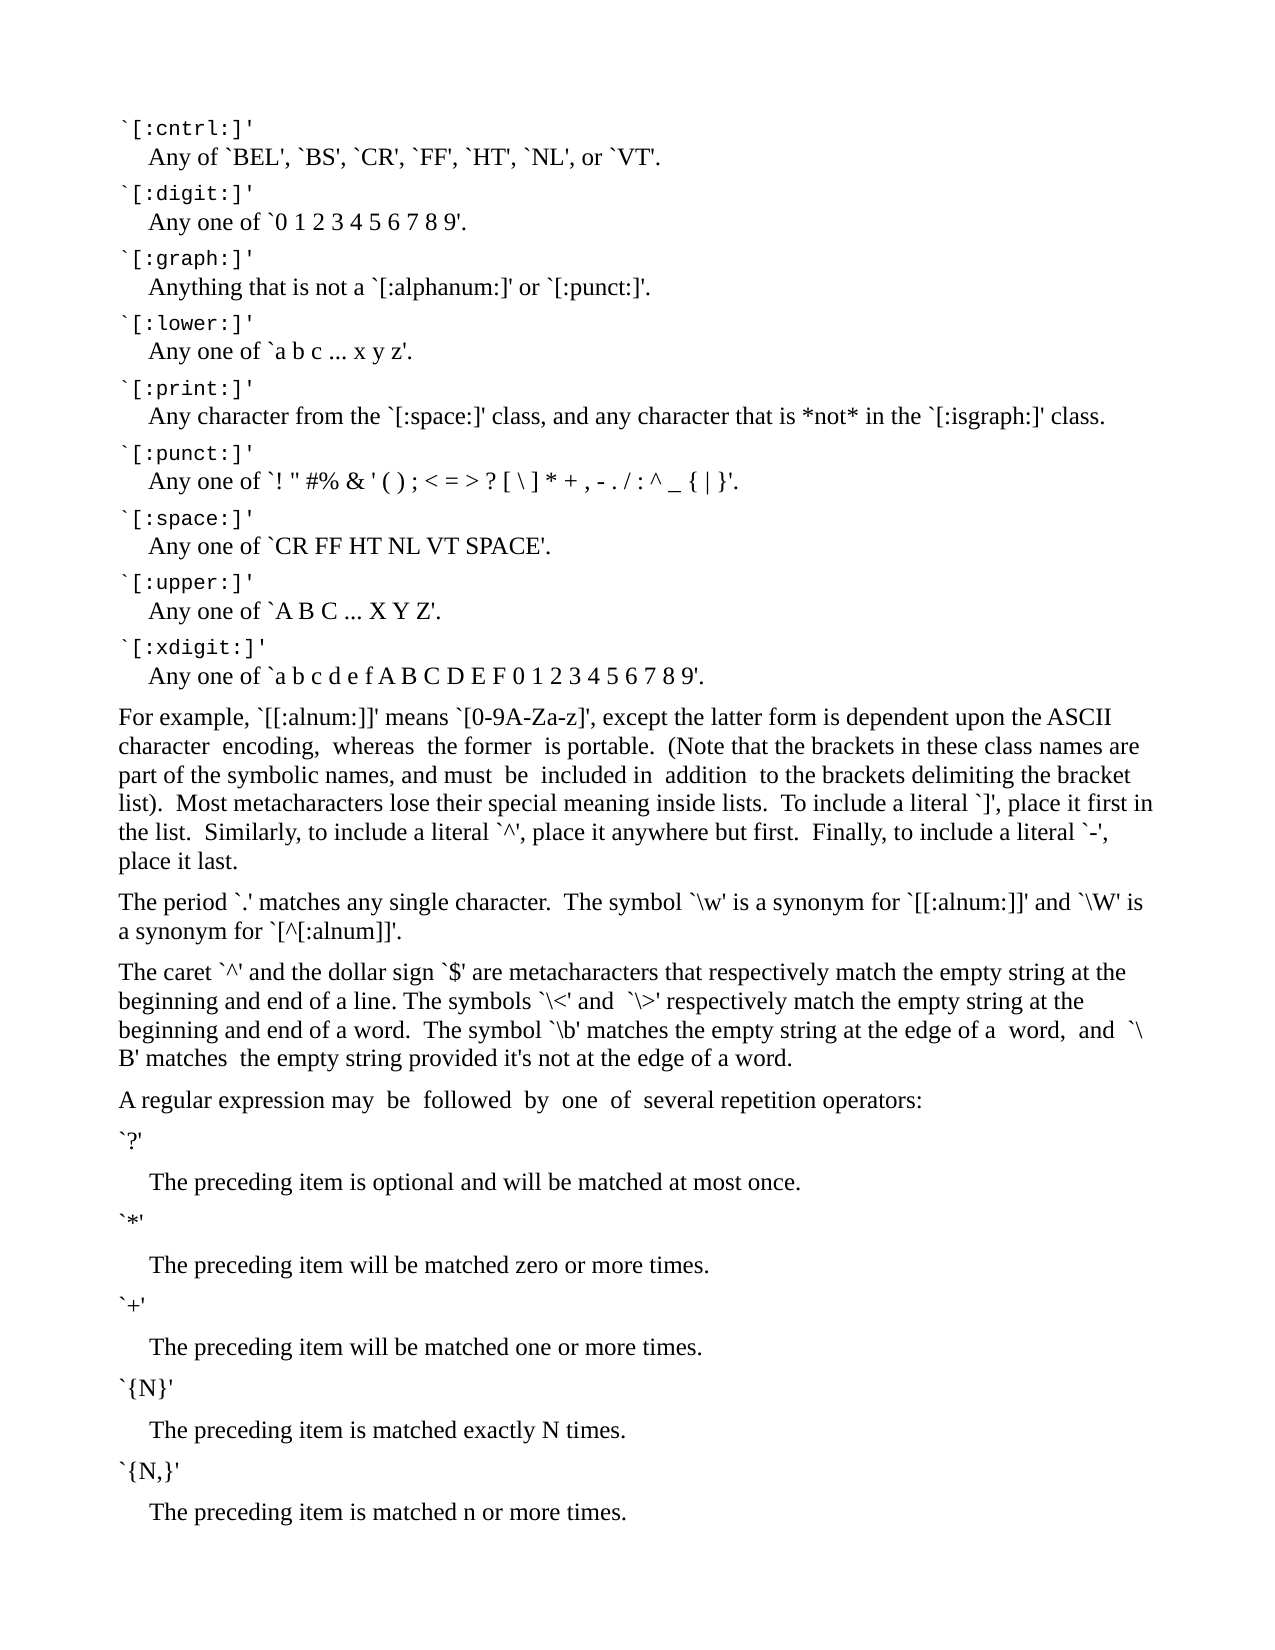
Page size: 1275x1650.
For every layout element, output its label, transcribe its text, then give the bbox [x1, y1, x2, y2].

text `[:upper:]' [118, 572, 1157, 596]
text `+' [118, 1291, 1157, 1320]
text Any one of `a b c d e f A B C D E F 0 1 2 3 4 5 6 7 8 9'. [118, 661, 1157, 690]
text `[:print:]' [118, 378, 1157, 401]
text `[:digit:]' [118, 183, 1157, 207]
text `{N,}' [118, 1456, 1157, 1485]
text The preceding item will be matched zero or more times. [118, 1250, 1157, 1278]
text `*' [118, 1208, 1157, 1237]
text The preceding item will be matched one or more times. [118, 1332, 1157, 1361]
text The period `.' matches any single character. The symbol `\w' is a synonym for `[[:alnum:]]' and `\W' is a synonym for `[^[:alnum]]'. [118, 887, 1157, 945]
text Any one of `! " #% & ' ( ) ; < = > ? [ \ ] * + , - . / : ^ _ { | }'. [118, 466, 1157, 495]
text Any one of `A B C ... X Y Z'. [118, 596, 1157, 625]
text `[:xdigit:]' [118, 637, 1157, 661]
text `?' [118, 1126, 1157, 1155]
text `[:punct:]' [118, 443, 1157, 466]
text The caret `^' and the dollar sign `$' are metacharacters that respectively match the empty string at the beginning and end of a line. The symbols `\<' and `\>' respectively match the empty string at the beginning and end of a word. The symbol `\b' matches the empty string at the edge of a word, and `\B' matches the empty string provided it's not at the edge of a word. [118, 957, 1157, 1072]
text Anything that is not a `[:alphanum:]' or `[:punct:]'. [118, 272, 1157, 300]
text Any one of `0 1 2 3 4 5 6 7 8 9'. [118, 207, 1157, 235]
text The preceding item is optional and will be matched at most once. [118, 1167, 1157, 1196]
text `[:cntrl:]' [118, 118, 1157, 142]
text A regular expression may be followed by one of several repetition operators: [118, 1085, 1157, 1113]
text The preceding item is matched exactly N times. [118, 1415, 1157, 1443]
text Any character from the `[:space:]' class, and any character that is *not* in the `[:isgraph:]' class. [118, 401, 1157, 430]
text `[:space:]' [118, 507, 1157, 531]
text Any one of `CR FF HT NL VT SPACE'. [118, 531, 1157, 560]
text The preceding item is matched n or more times. [118, 1497, 1157, 1526]
text Any of `BEL', `BS', `CR', `FF', `HT', `NL', or `VT'. [118, 142, 1157, 171]
text For example, `[[:alnum:]]' means `[0-9A-Za-z]', except the latter form is dependent upon the ASCII character encoding, whereas the former is portable. (Note that the brackets in these class names are part of the symbolic names, and must be included in addition to the brackets delimiting the bracket list). Most metacharacters lose their special meaning inside lists. To include a literal `]', place it first in the list. Similarly, to include a literal `^', place it anywhere but first. Finally, to include a literal `-', place it last. [118, 702, 1157, 875]
text `[:graph:]' [118, 248, 1157, 272]
text Any one of `a b c ... x y z'. [118, 336, 1157, 365]
text `[:lower:]' [118, 313, 1157, 336]
text `{N}' [118, 1373, 1157, 1402]
